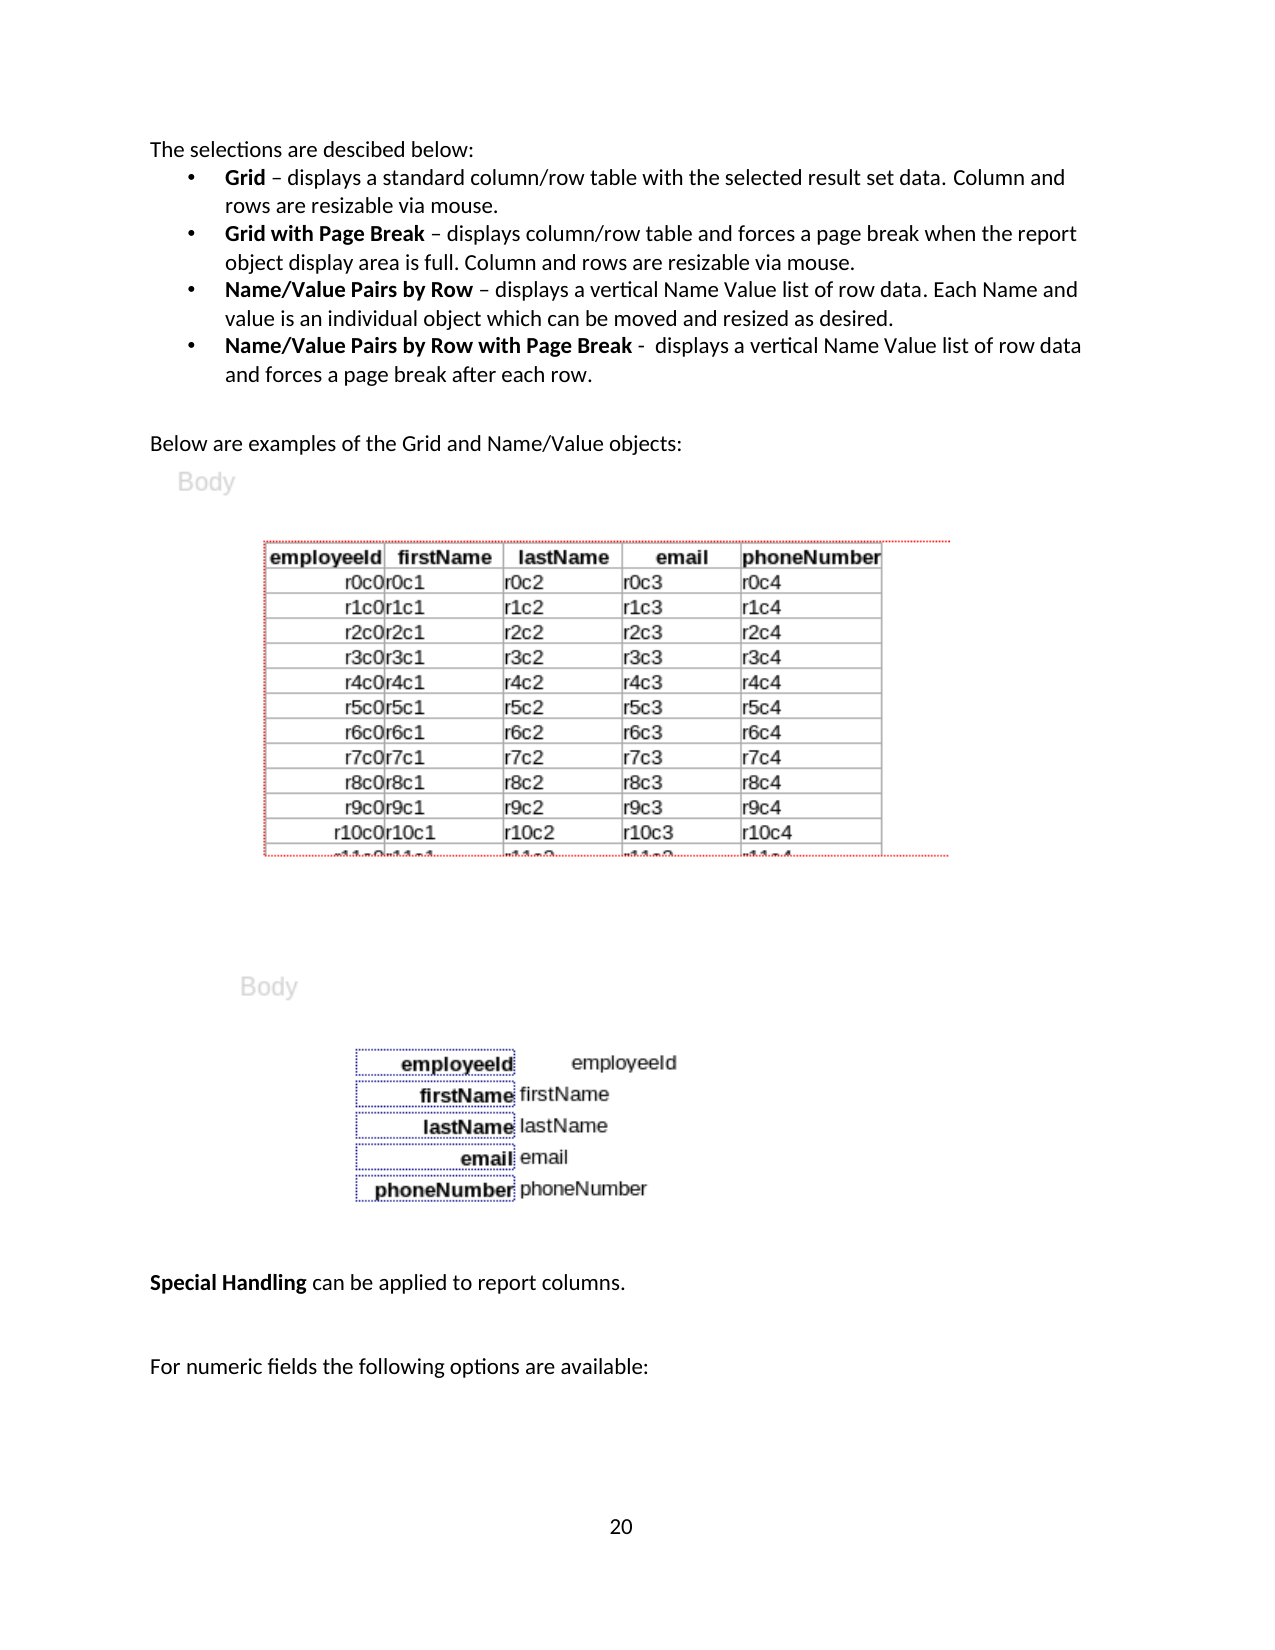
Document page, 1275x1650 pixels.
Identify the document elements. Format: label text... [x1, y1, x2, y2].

text The selections are descibed below: [150, 136, 1102, 163]
text Special Handling can be applied to report columns. [150, 1268, 1102, 1296]
list Grid with Page Break – displays column/row table and forces a page break when the report object display area is full. Column and rows are resizable via mouse. [187, 219, 1102, 276]
picture [173, 469, 950, 885]
text For numeric fields the following options are available: [150, 1352, 1102, 1381]
list Grid – displays a standard column/row table with the selected result set data. Column and rows are resizable via mouse. [187, 163, 1102, 219]
list Name/Value Pairs by Row – displays a vertical Name Value list of row data. Each Name and value is an individual object which can be moved and resized as desired. [187, 276, 1102, 332]
list Name/Value Pairs by Row with Page Break - displays a vertical Name Value list of row data and forces a page break after each row. [187, 332, 1102, 388]
picture [234, 959, 750, 1224]
text Below are examples of the Grid and Name/Value objects: [150, 429, 1102, 457]
